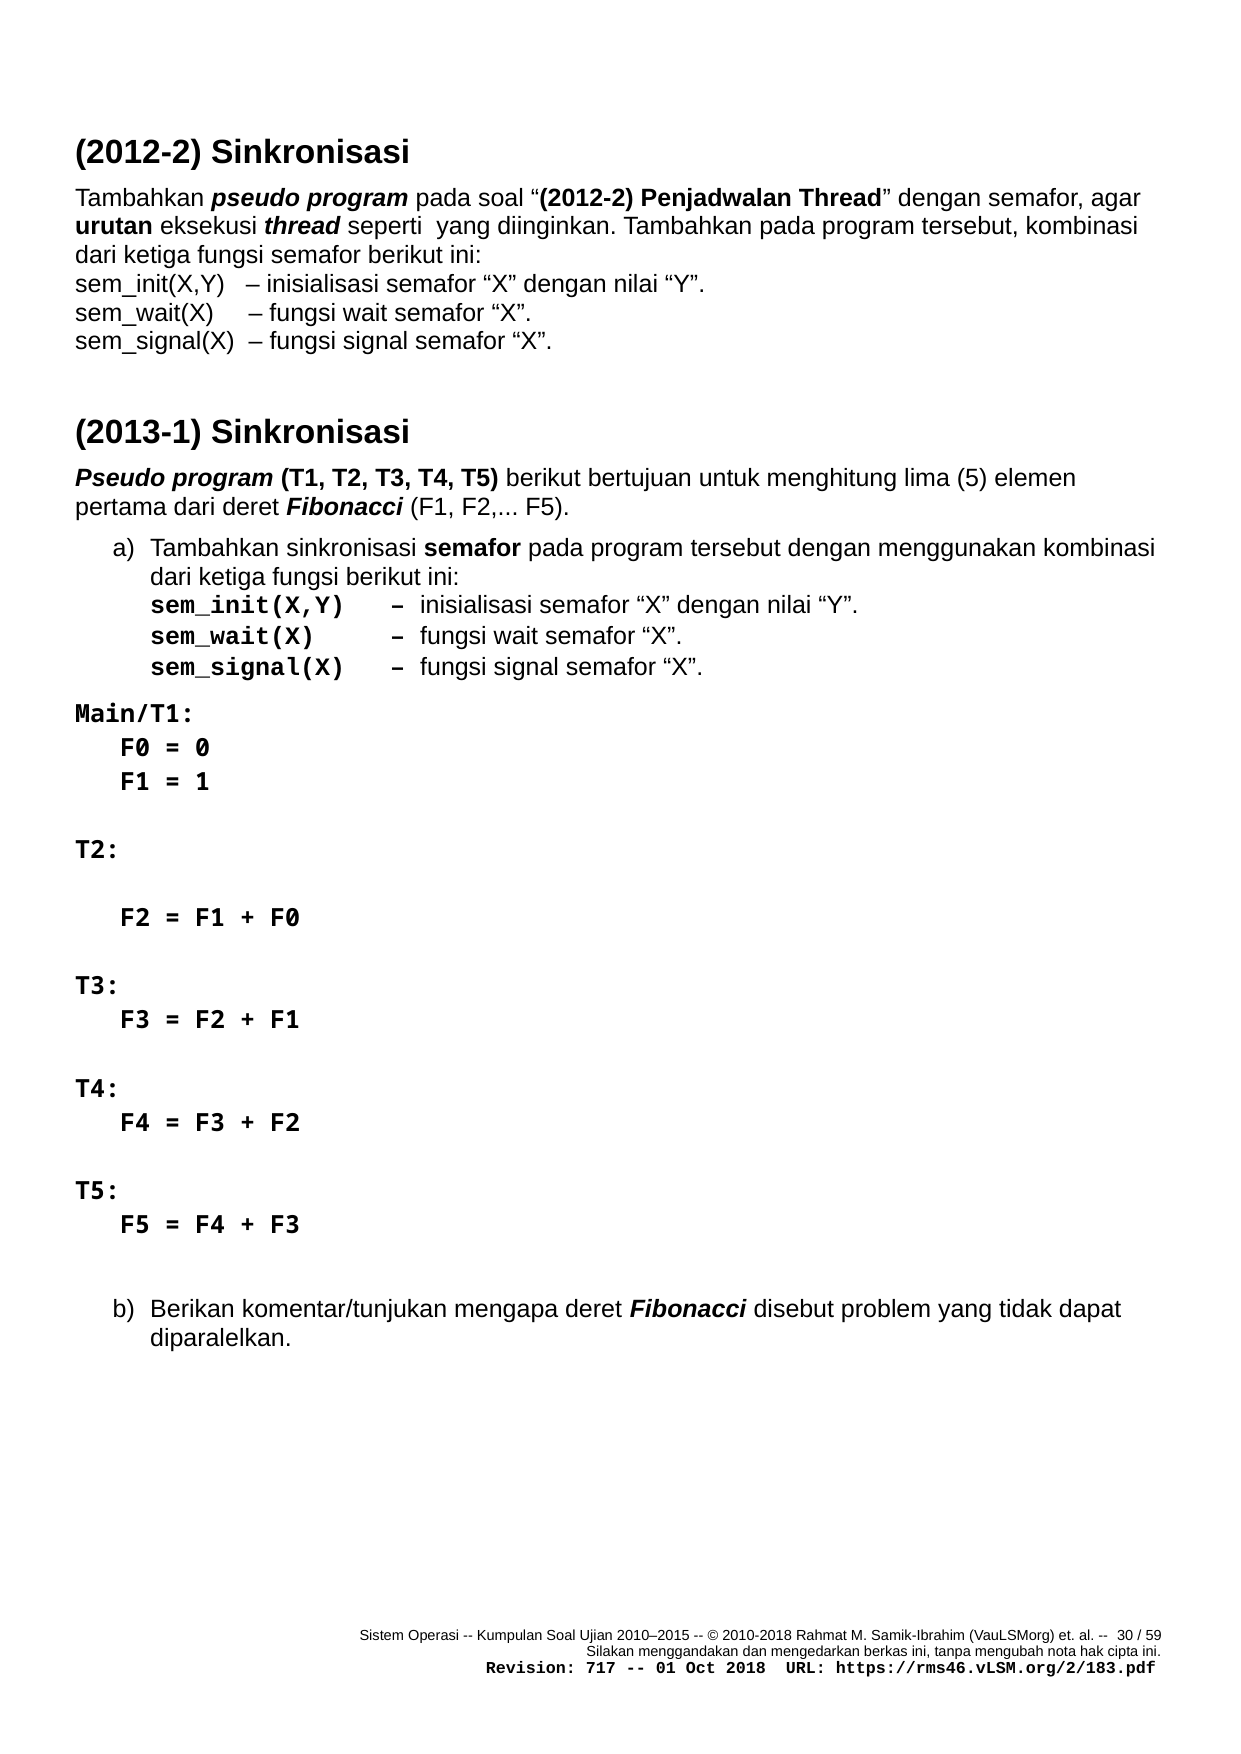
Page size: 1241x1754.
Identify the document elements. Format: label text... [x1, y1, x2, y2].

text sem_wait(X) – fungsi wait semafor “X”. [75, 298, 1166, 326]
list sem_wait(X) – fungsi wait semafor “X”. [112, 621, 1166, 652]
list sem_init(X,Y) – inisialisasi semafor “X” dengan nilai “Y”. [112, 590, 1166, 621]
text F4 = F3 + F2 [75, 1104, 1166, 1138]
text F5 = F4 + F3 [75, 1206, 1166, 1241]
text T3: [75, 968, 1166, 1002]
text Tambahkan pseudo program pada soal “(2012-2) Penjadwalan Thread” dengan semafor, agar urutan eksekusi thread seperti yang diinginkan. Tambahkan pada program tersebut, kombinasi dari ketiga fungsi semafor berikut ini: [75, 183, 1166, 269]
text sem_init(X,Y) – inisialisasi semafor “X” dengan nilai “Y”. [75, 269, 1166, 298]
text T5: [75, 1172, 1166, 1206]
text Pseudo program (T1, T2, T3, T4, T5) berikut bertujuan untuk menghitung lima (5) elemen pertama dari deret Fibonacci (F1, F2,... F5). [75, 463, 1166, 520]
text sem_signal(X) – fungsi signal semafor “X”. [75, 326, 1166, 355]
subtitle (2013-1) Sinkronisasi [75, 412, 1166, 451]
text F1 = 1 [75, 764, 1166, 798]
text F3 = F2 + F1 [75, 1002, 1166, 1036]
text F0 = 0 [75, 729, 1166, 764]
list Tambahkan sinkronisasi semafor pada program tersebut dengan menggunakan kombinasi dari ketiga fungsi berikut ini: [112, 533, 1166, 590]
list sem_signal(X) – fungsi signal semafor “X”. [112, 652, 1166, 683]
list Berikan komentar/tunjukan mengapa deret Fibonacci disebut problem yang tidak dapat diparalelkan. [112, 1294, 1166, 1352]
text F2 = F1 + F0 [75, 900, 1166, 934]
subtitle (2012-2) Sinkronisasi [75, 132, 1166, 171]
text Main/T1: [75, 696, 1166, 729]
text T2: [75, 832, 1166, 866]
text T4: [75, 1070, 1166, 1104]
